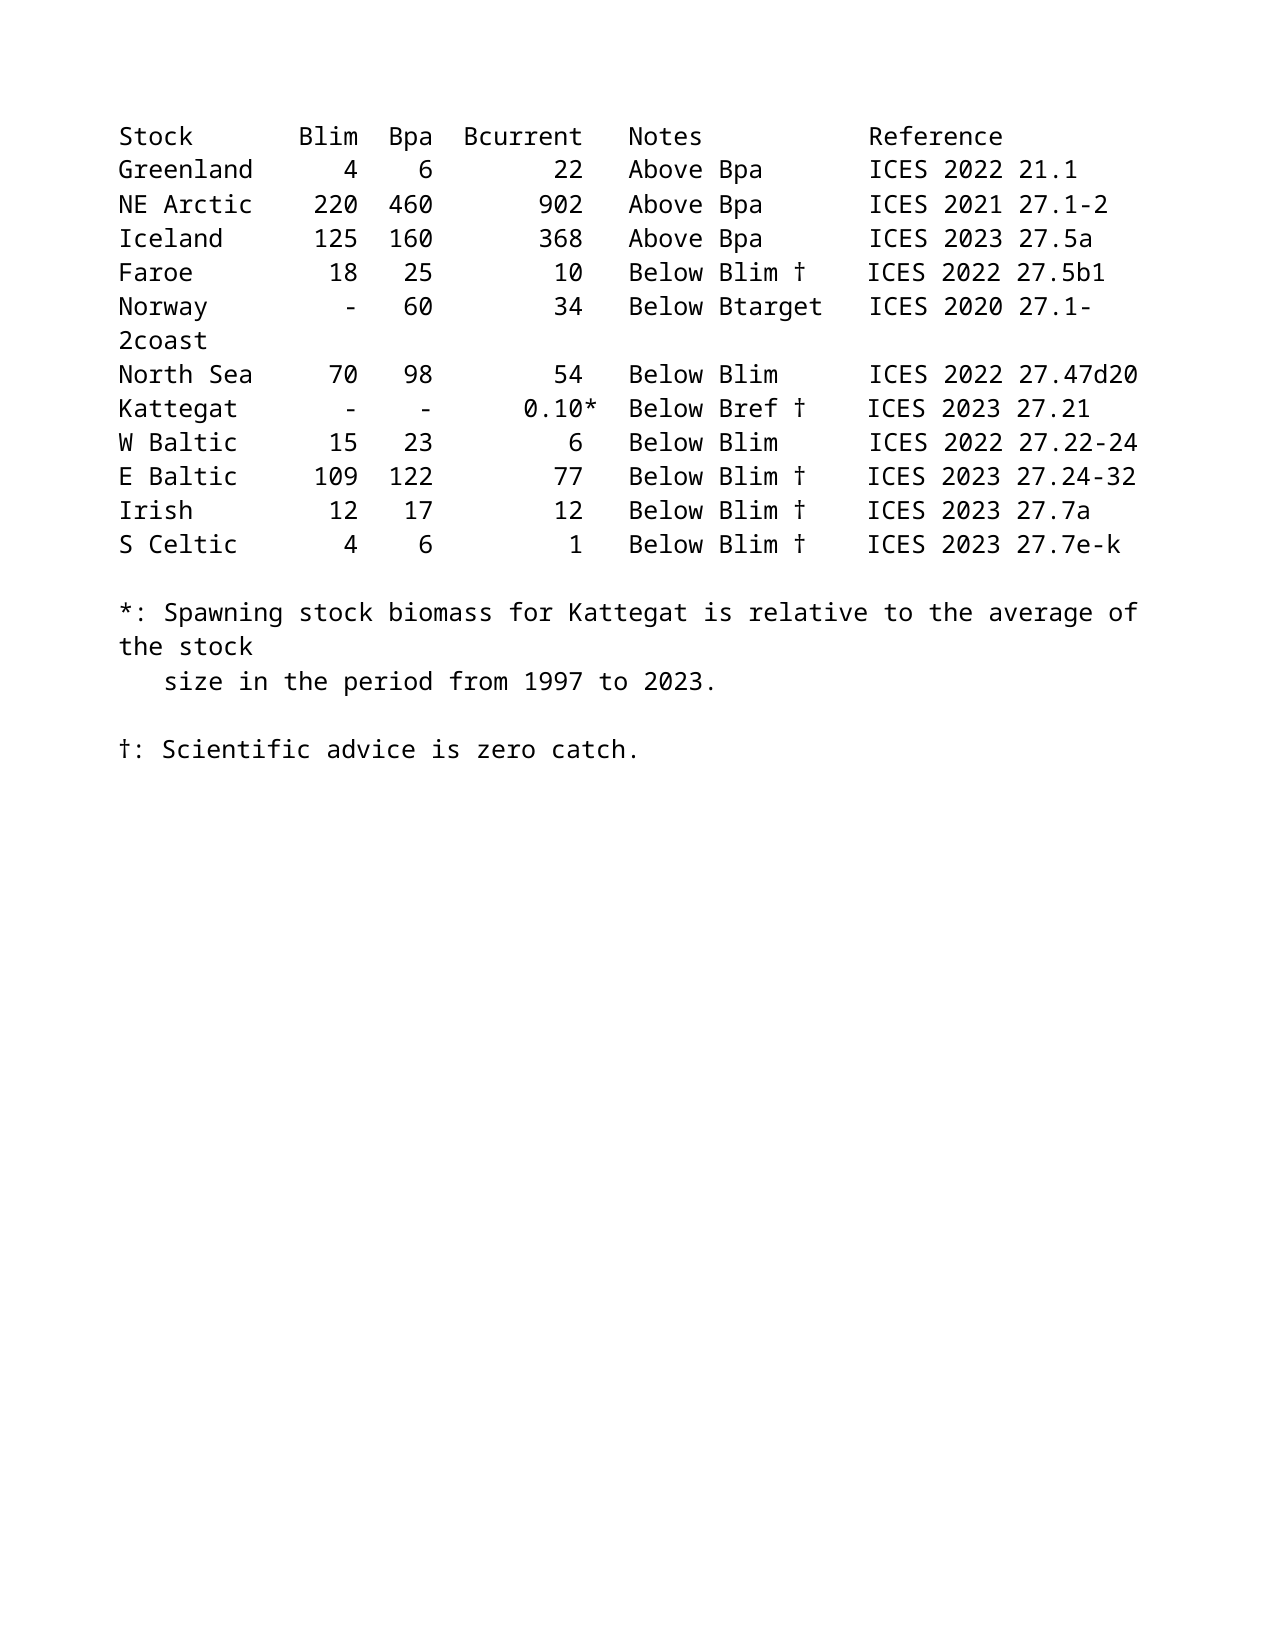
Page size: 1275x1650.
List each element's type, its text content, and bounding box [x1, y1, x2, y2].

text Faroe 18 25 10 Below Blim † ICES 2022 27.5b1 [118, 254, 1157, 288]
text W Baltic 15 23 6 Below Blim ICES 2022 27.22-24 [118, 425, 1157, 459]
text Irish 12 17 12 Below Blim † ICES 2023 27.7a [118, 493, 1157, 527]
text †: Scientific advice is zero catch. [118, 731, 1157, 765]
text Greenland 4 6 22 Above Bpa ICES 2022 21.1 [118, 152, 1157, 186]
text North Sea 70 98 54 Below Blim ICES 2022 27.47d20 [118, 357, 1157, 391]
text Kattegat - - 0.10* Below Bref † ICES 2023 27.21 [118, 391, 1157, 425]
text size in the period from 1997 to 2023. [118, 663, 1157, 697]
text Stock Blim Bpa Bcurrent Notes Reference [118, 118, 1157, 152]
text S Celtic 4 6 1 Below Blim † ICES 2023 27.7e-k [118, 527, 1157, 561]
text E Baltic 109 122 77 Below Blim † ICES 2023 27.24-32 [118, 459, 1157, 493]
text Norway - 60 34 Below Btarget ICES 2020 27.1-2coast [118, 288, 1157, 357]
text *: Spawning stock biomass for Kattegat is relative to the average of the stock [118, 595, 1157, 663]
text Iceland 125 160 368 Above Bpa ICES 2023 27.5a [118, 220, 1157, 254]
text NE Arctic 220 460 902 Above Bpa ICES 2021 27.1-2 [118, 186, 1157, 220]
